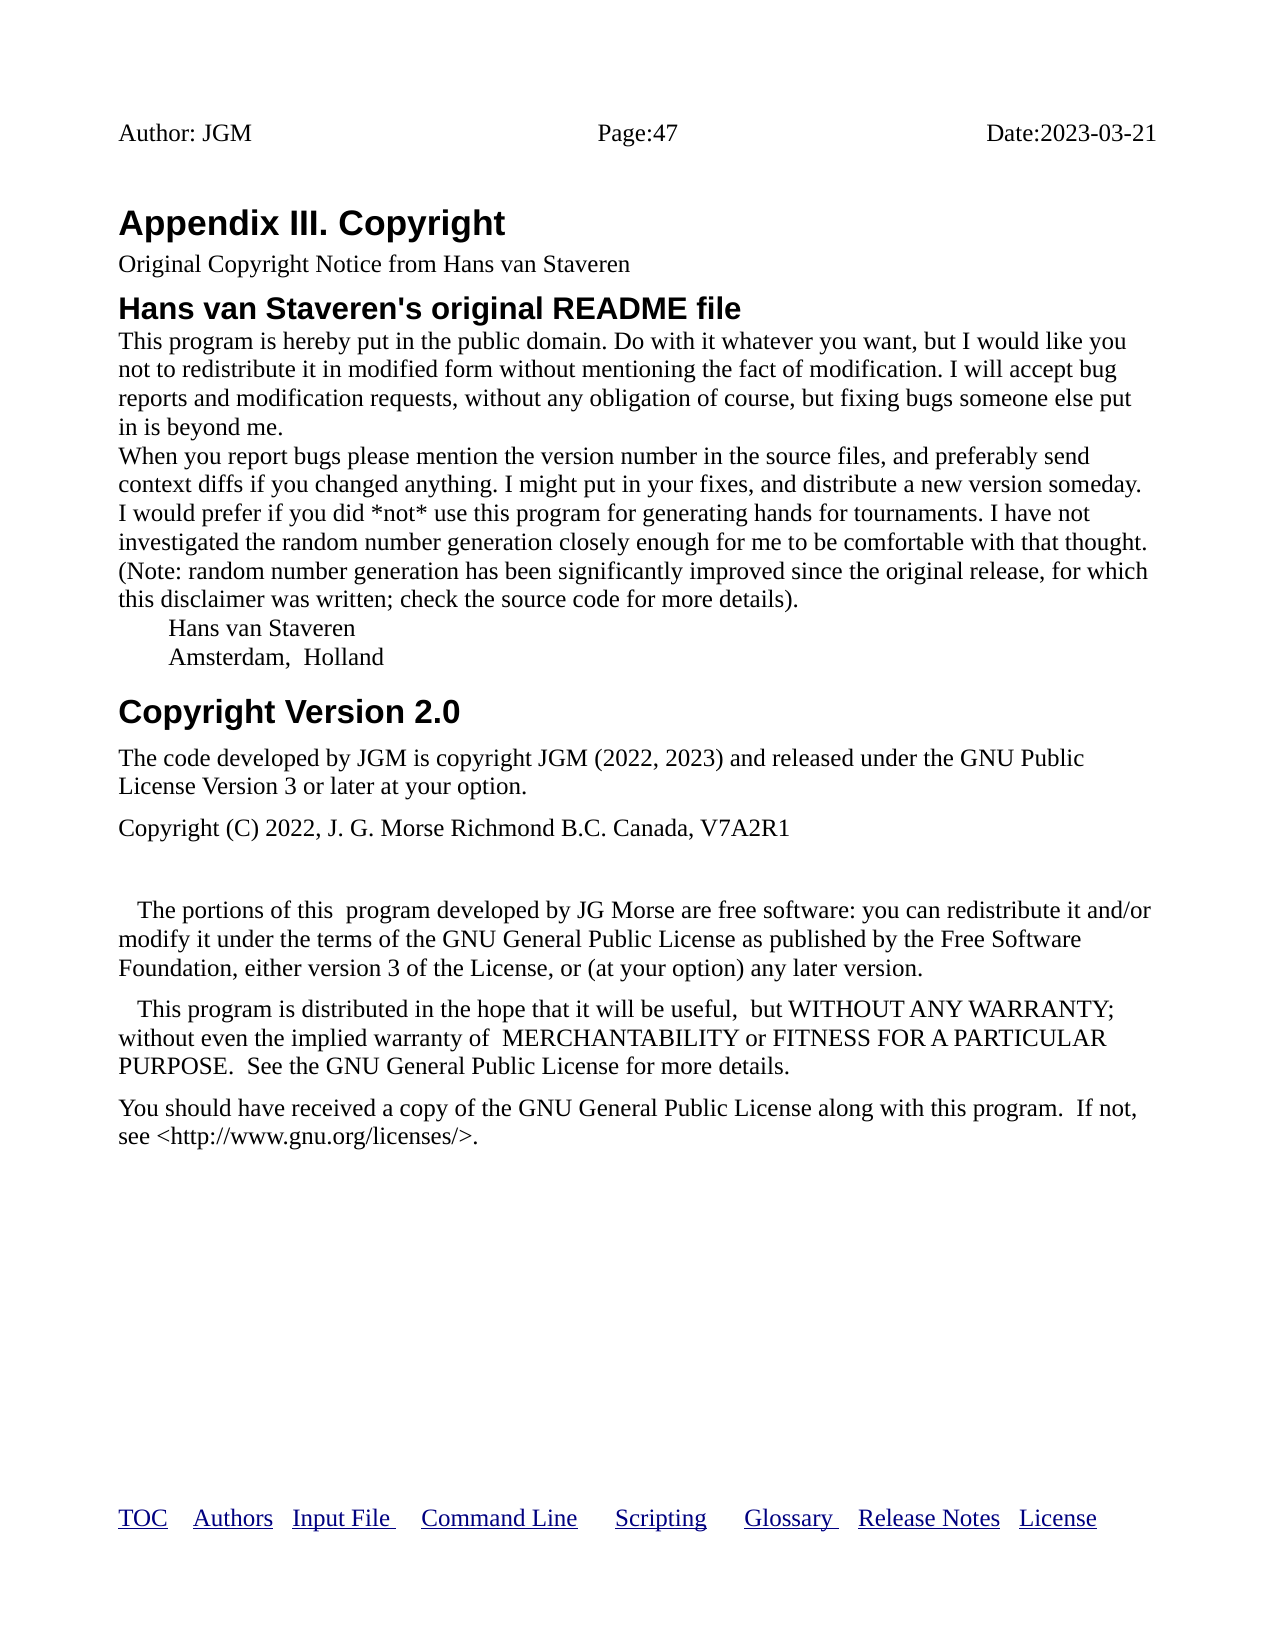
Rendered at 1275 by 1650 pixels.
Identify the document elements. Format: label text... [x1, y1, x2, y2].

text (Note: random number generation has been significantly improved since the original release, for which this disclaimer was written; check the source code for more details). [118, 556, 1157, 613]
text The code developed by JGM is copyright JGM (2022, 2023) and released under the GNU Public License Version 3 or later at your option. [118, 743, 1157, 800]
text This program is hereby put in the public domain. Do with it whatever you want, but I would like you not to redistribute it in modified form without mentioning the fact of modification. I will accept bug reports and modification requests, without any obligation of course, but fixing bugs someone else put in is beyond me. [118, 326, 1157, 441]
text Original Copyright Notice from Hans van Staveren [118, 249, 1157, 277]
text Hans van Staveren [118, 613, 1157, 642]
text You should have received a copy of the GNU General Public License along with this program. If not, see <http://www.gnu.org/licenses/>. [118, 1093, 1157, 1150]
text I would prefer if you did *not* use this program for generating hands for tournaments. I have not investigated the random number generation closely enough for me to be comfortable with that thought. [118, 498, 1157, 556]
text When you report bugs please mention the version number in the source files, and preferably send context diffs if you changed anything. I might put in your fixes, and distribute a new version someday. [118, 441, 1157, 498]
subtitle Appendix III. Copyright [118, 202, 1157, 243]
text The portions of this program developed by JG Morse are free software: you can redistribute it and/or modify it under the terms of the GNU General Public License as published by the Free Software Foundation, either version 3 of the License, or (at your option) any later version. [118, 895, 1157, 981]
text This program is distributed in the hope that it will be useful, but WITHOUT ANY WARRANTY; without even the implied warranty of MERCHANTABILITY or FITNESS FOR A PARTICULAR PURPOSE. See the GNU General Public License for more details. [118, 994, 1157, 1080]
subtitle Copyright Version 2.0 [118, 692, 1157, 730]
text Hans van Staveren's original README file [118, 290, 1157, 326]
text Copyright (C) 2022, J. G. Morse Richmond B.C. Canada, V7A2R1 [118, 813, 1157, 841]
text Amsterdam, Holland [118, 642, 1157, 671]
